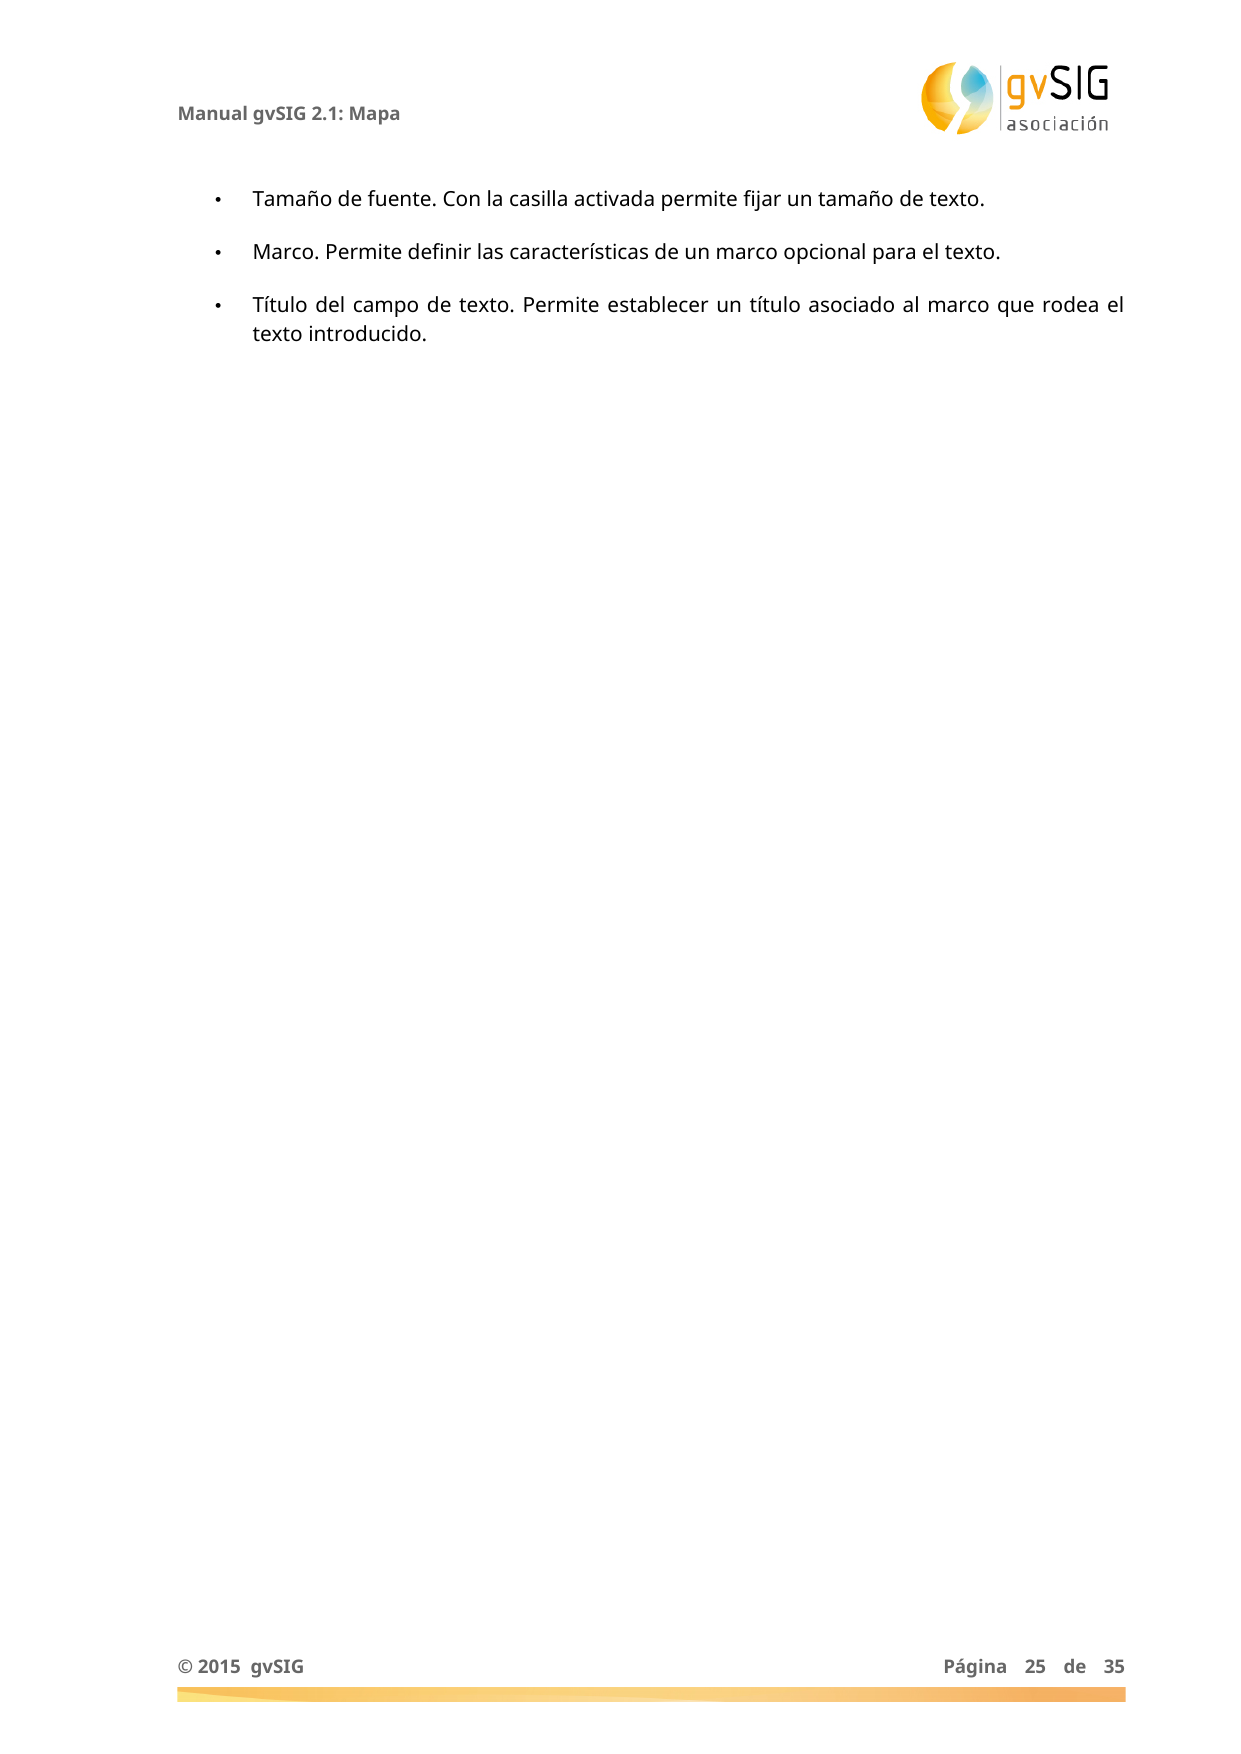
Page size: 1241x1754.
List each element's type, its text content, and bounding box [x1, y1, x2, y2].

list Título del campo de texto. Permite establecer un título asociado al marco que rodea el texto introducido. [215, 291, 1125, 347]
list Marco. Permite definir las características de un marco opcional para el texto. [215, 237, 1125, 266]
list Tamaño de fuente. Con la casilla activada permite fijar un tamaño de texto. [215, 184, 1125, 212]
picture [902, 47, 1122, 148]
picture [177, 1687, 1126, 1702]
